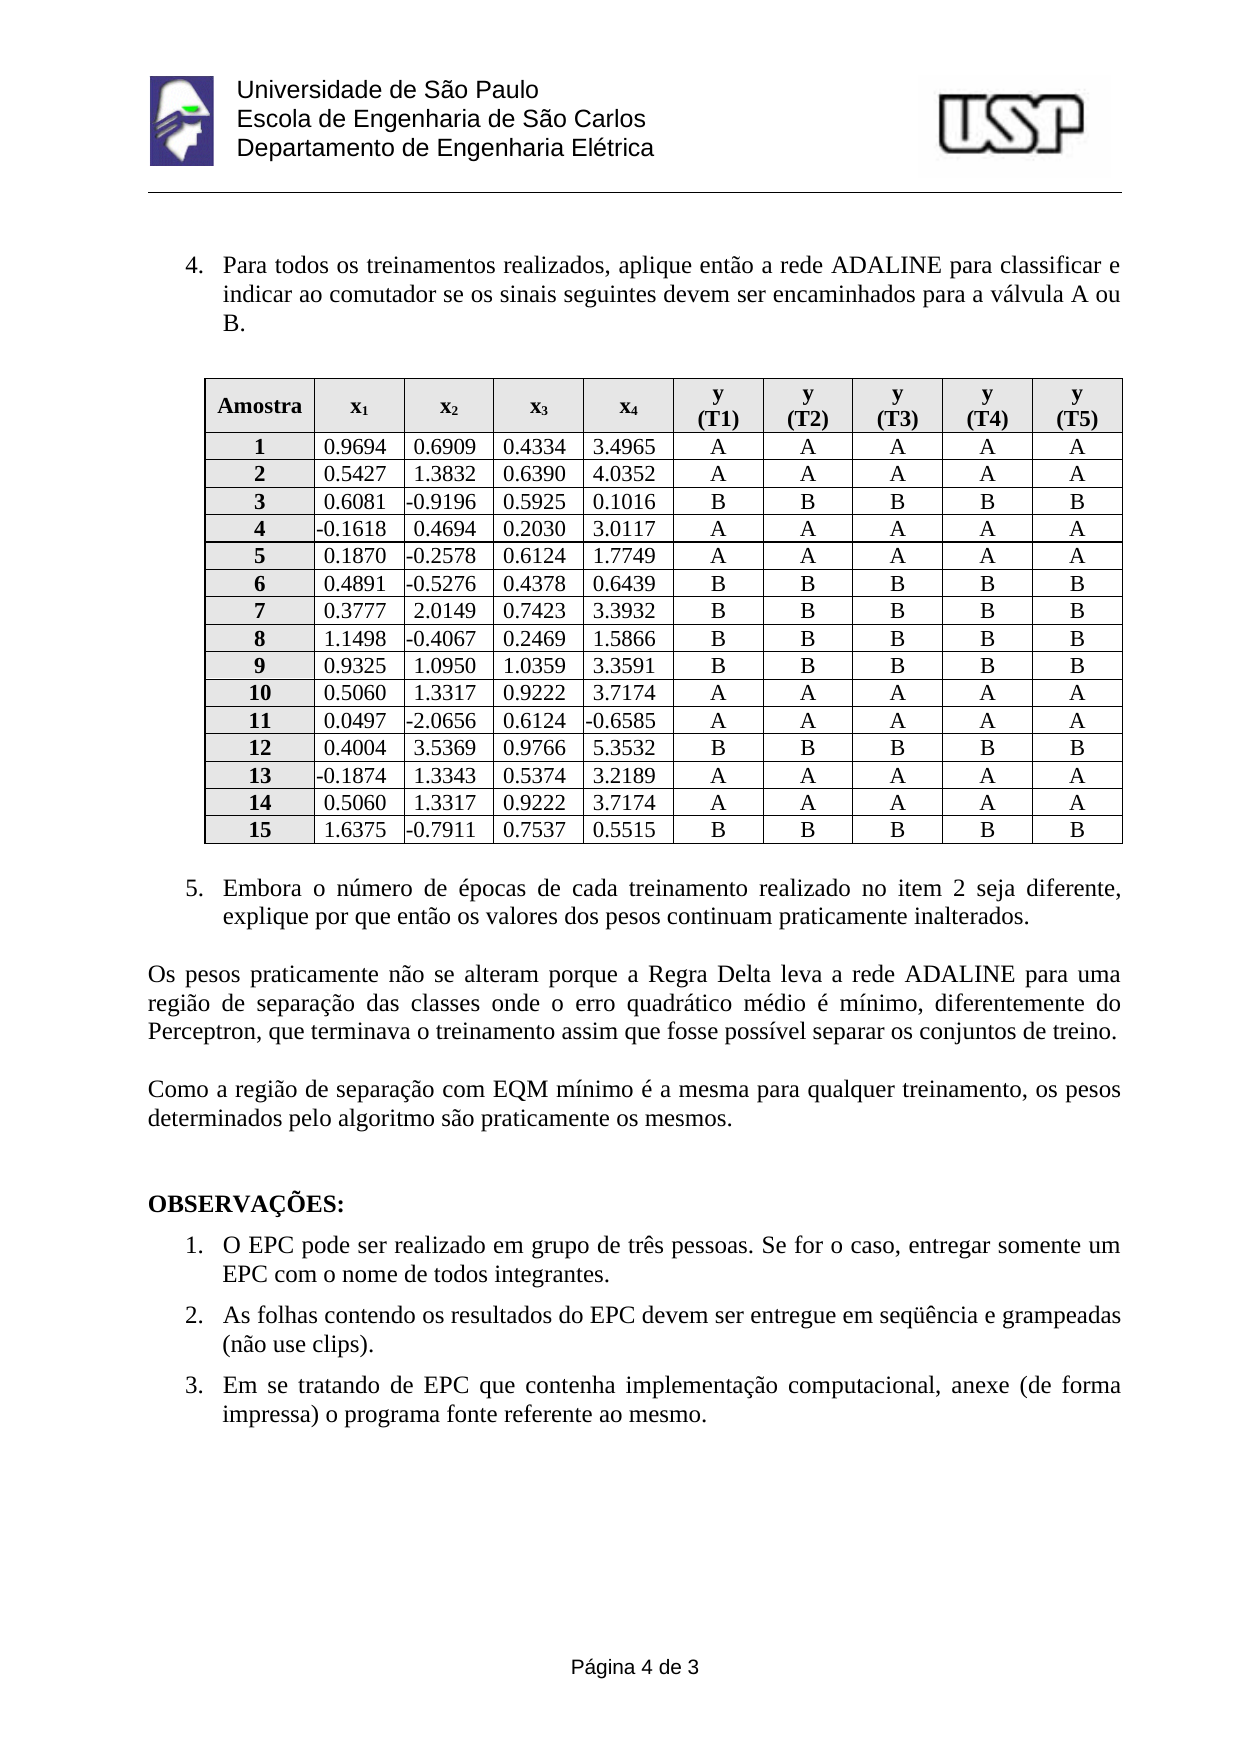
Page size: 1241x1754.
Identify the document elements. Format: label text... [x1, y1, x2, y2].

list As folhas contendo os resultados do EPC devem ser entregue em seqüência e grampeadas (não use clips). [185, 1300, 1122, 1358]
table_cell 0.9222 [494, 789, 583, 815]
picture [918, 75, 1112, 179]
table_cell A [943, 460, 1032, 487]
table_cell 9 [206, 652, 314, 678]
table_cell 3.3591 [584, 652, 673, 678]
table_cell 0.1870 [315, 543, 404, 569]
table_cell 12 [206, 734, 314, 761]
table_cell B [1033, 570, 1122, 596]
table_cell B [853, 652, 942, 678]
table_cell 0.4891 [315, 570, 404, 596]
list Em se tratando de EPC que contenha implementação computacional, anexe (de forma impressa) o programa fonte referente ao mesmo. [185, 1370, 1122, 1428]
table_cell A [1033, 433, 1122, 459]
table_cell 11 [206, 707, 314, 733]
table_header Amostra [206, 379, 314, 432]
table_cell B [943, 652, 1032, 678]
table_cell 0.6124 [494, 707, 583, 733]
table_cell B [943, 734, 1032, 761]
table_cell 1.1498 [315, 625, 404, 651]
table_cell B [764, 570, 852, 596]
table_cell B [1033, 488, 1122, 514]
list Embora o número de épocas de cada treinamento realizado no item 2 seja diferente, explique por que então os valores dos pesos continuam praticamente inalterados. [185, 873, 1122, 930]
table_cell A [853, 707, 942, 733]
table_cell 0.5427 [315, 460, 404, 487]
table_cell 0.3777 [315, 597, 404, 624]
table_cell -0.9196 [405, 488, 493, 514]
table_cell A [853, 762, 942, 788]
table_header y (T1) [674, 379, 763, 432]
table_cell 1.5866 [584, 625, 673, 651]
table_cell A [943, 433, 1032, 459]
table_cell 0.6390 [494, 460, 583, 487]
table_cell -2.0656 [405, 707, 493, 733]
table_cell B [1033, 652, 1122, 678]
list O EPC pode ser realizado em grupo de três pessoas. Se for o caso, entregar somente um EPC com o nome de todos integrantes. [185, 1230, 1122, 1288]
table_cell A [764, 515, 852, 541]
table_cell 4.0352 [584, 460, 673, 487]
table_cell A [674, 460, 763, 487]
table_cell 3.4965 [584, 433, 673, 459]
table_cell 3.7174 [584, 680, 673, 706]
table_cell A [853, 543, 942, 569]
table_cell A [1033, 789, 1122, 815]
table_header x4 [584, 379, 673, 432]
table_cell A [1033, 707, 1122, 733]
table_cell 0.5060 [315, 789, 404, 815]
table_cell 5 [206, 543, 314, 569]
table_cell B [853, 625, 942, 651]
table_cell 3.5369 [405, 734, 493, 761]
table_cell 0.2469 [494, 625, 583, 651]
list Para todos os treinamentos realizados, aplique então a rede ADALINE para classificar e indicar ao comutador se os sinais seguintes devem ser encaminhados para a válvula A ou B. [185, 251, 1122, 337]
table_cell A [943, 762, 1032, 788]
table_cell B [943, 570, 1032, 596]
table_cell 1.3343 [405, 762, 493, 788]
table_cell B [764, 597, 852, 624]
table_cell A [853, 680, 942, 706]
table_header x3 [494, 379, 583, 432]
table_cell A [764, 762, 852, 788]
table_cell B [1033, 625, 1122, 651]
table_cell 1.6375 [315, 816, 404, 843]
table_cell 0.7537 [494, 816, 583, 843]
table_cell B [674, 570, 763, 596]
table_cell A [674, 680, 763, 706]
table_cell 0.4378 [494, 570, 583, 596]
table_cell 1.3317 [405, 789, 493, 815]
table_cell A [674, 707, 763, 733]
table_cell A [1033, 460, 1122, 487]
table_cell B [764, 816, 852, 843]
table_header x1 [315, 379, 404, 432]
table_cell -0.1874 [315, 762, 404, 788]
table_cell B [674, 625, 763, 651]
table_cell B [853, 734, 942, 761]
table_cell 1.7749 [584, 543, 673, 569]
table_cell A [1033, 762, 1122, 788]
table_cell A [853, 433, 942, 459]
table_cell 1.3317 [405, 680, 493, 706]
table_cell 3.0117 [584, 515, 673, 541]
table_cell 3.3932 [584, 597, 673, 624]
table_cell -0.2578 [405, 543, 493, 569]
table_cell 8 [206, 625, 314, 651]
table_cell 0.2030 [494, 515, 583, 541]
table_cell 0.6081 [315, 488, 404, 514]
table_cell B [764, 734, 852, 761]
table_cell 0.6124 [494, 543, 583, 569]
table_cell 0.9325 [315, 652, 404, 678]
table_cell B [853, 816, 942, 843]
table_cell 0.5515 [584, 816, 673, 843]
table_cell 0.4694 [405, 515, 493, 541]
table_cell 0.6439 [584, 570, 673, 596]
text OBSERVAÇÕES: [148, 1189, 1122, 1218]
table_cell 0.9694 [315, 433, 404, 459]
table_cell B [943, 625, 1032, 651]
picture [149, 76, 214, 166]
table_cell A [764, 543, 852, 569]
table_cell -0.6585 [584, 707, 673, 733]
table_cell 6 [206, 570, 314, 596]
table_cell B [764, 652, 852, 678]
table_cell A [674, 515, 763, 541]
table_cell B [674, 597, 763, 624]
table_cell A [853, 789, 942, 815]
table_cell 1.3832 [405, 460, 493, 487]
table_cell B [943, 816, 1032, 843]
table_cell 3.2189 [584, 762, 673, 788]
table_cell -0.5276 [405, 570, 493, 596]
table_cell A [943, 707, 1032, 733]
text Os pesos praticamente não se alteram porque a Regra Delta leva a rede ADALINE para uma região de separação das classes onde o erro quadrático médio é mínimo, diferentemente do Perceptron, que terminava o treinamento assim que fosse possível separar os conjuntos de treino. [148, 959, 1122, 1045]
table_cell A [764, 789, 852, 815]
table_cell 4 [206, 515, 314, 541]
table_cell 2.0149 [405, 597, 493, 624]
table_header y (T4) [943, 379, 1032, 432]
table_cell A [853, 460, 942, 487]
table_cell B [1033, 816, 1122, 843]
table_cell B [943, 597, 1032, 624]
table_cell 0.9222 [494, 680, 583, 706]
table_cell B [764, 625, 852, 651]
table_cell A [1033, 543, 1122, 569]
table_cell 3 [206, 488, 314, 514]
table_cell 13 [206, 762, 314, 788]
table_cell B [674, 816, 763, 843]
table_cell 1.0950 [405, 652, 493, 678]
table_cell A [764, 707, 852, 733]
table_cell 0.5925 [494, 488, 583, 514]
table_cell B [1033, 734, 1122, 761]
table_cell A [943, 680, 1032, 706]
table_cell 0.4334 [494, 433, 583, 459]
table_cell 0.0497 [315, 707, 404, 733]
table_cell A [764, 433, 852, 459]
table_cell A [674, 762, 763, 788]
table_cell A [1033, 515, 1122, 541]
table_cell A [674, 433, 763, 459]
table_cell A [674, 543, 763, 569]
table_cell B [674, 488, 763, 514]
table_cell A [1033, 680, 1122, 706]
table_cell 15 [206, 816, 314, 843]
table_cell B [674, 652, 763, 678]
table_cell B [943, 488, 1032, 514]
table_cell -0.1618 [315, 515, 404, 541]
table_cell B [764, 488, 852, 514]
table_cell 0.5060 [315, 680, 404, 706]
table_cell 0.7423 [494, 597, 583, 624]
table_cell B [853, 570, 942, 596]
table_cell A [943, 543, 1032, 569]
table_cell 0.1016 [584, 488, 673, 514]
table_cell A [943, 515, 1032, 541]
table_cell 1.0359 [494, 652, 583, 678]
table_cell -0.4067 [405, 625, 493, 651]
table_cell 14 [206, 789, 314, 815]
table_cell A [764, 460, 852, 487]
table_header y (T5) [1033, 379, 1122, 432]
table_cell -0.7911 [405, 816, 493, 843]
table_cell B [853, 488, 942, 514]
table_cell A [853, 515, 942, 541]
table_cell 0.9766 [494, 734, 583, 761]
table_header y (T3) [853, 379, 942, 432]
table_cell 0.6909 [405, 433, 493, 459]
table_cell 2 [206, 460, 314, 487]
table_cell 0.5374 [494, 762, 583, 788]
table_header y (T2) [764, 379, 852, 432]
table_cell 7 [206, 597, 314, 624]
table_cell B [1033, 597, 1122, 624]
table_cell A [674, 789, 763, 815]
table_cell 1 [206, 433, 314, 459]
table_cell 0.4004 [315, 734, 404, 761]
table_cell A [943, 789, 1032, 815]
text Como a região de separação com EQM mínimo é a mesma para qualquer treinamento, os pesos determinados pelo algoritmo são praticamente os mesmos. [148, 1074, 1122, 1131]
table_cell B [674, 734, 763, 761]
table_cell A [764, 680, 852, 706]
table_cell 5.3532 [584, 734, 673, 761]
table_header x2 [405, 379, 493, 432]
table_cell B [853, 597, 942, 624]
table_cell 3.7174 [584, 789, 673, 815]
table_cell 10 [206, 680, 314, 706]
